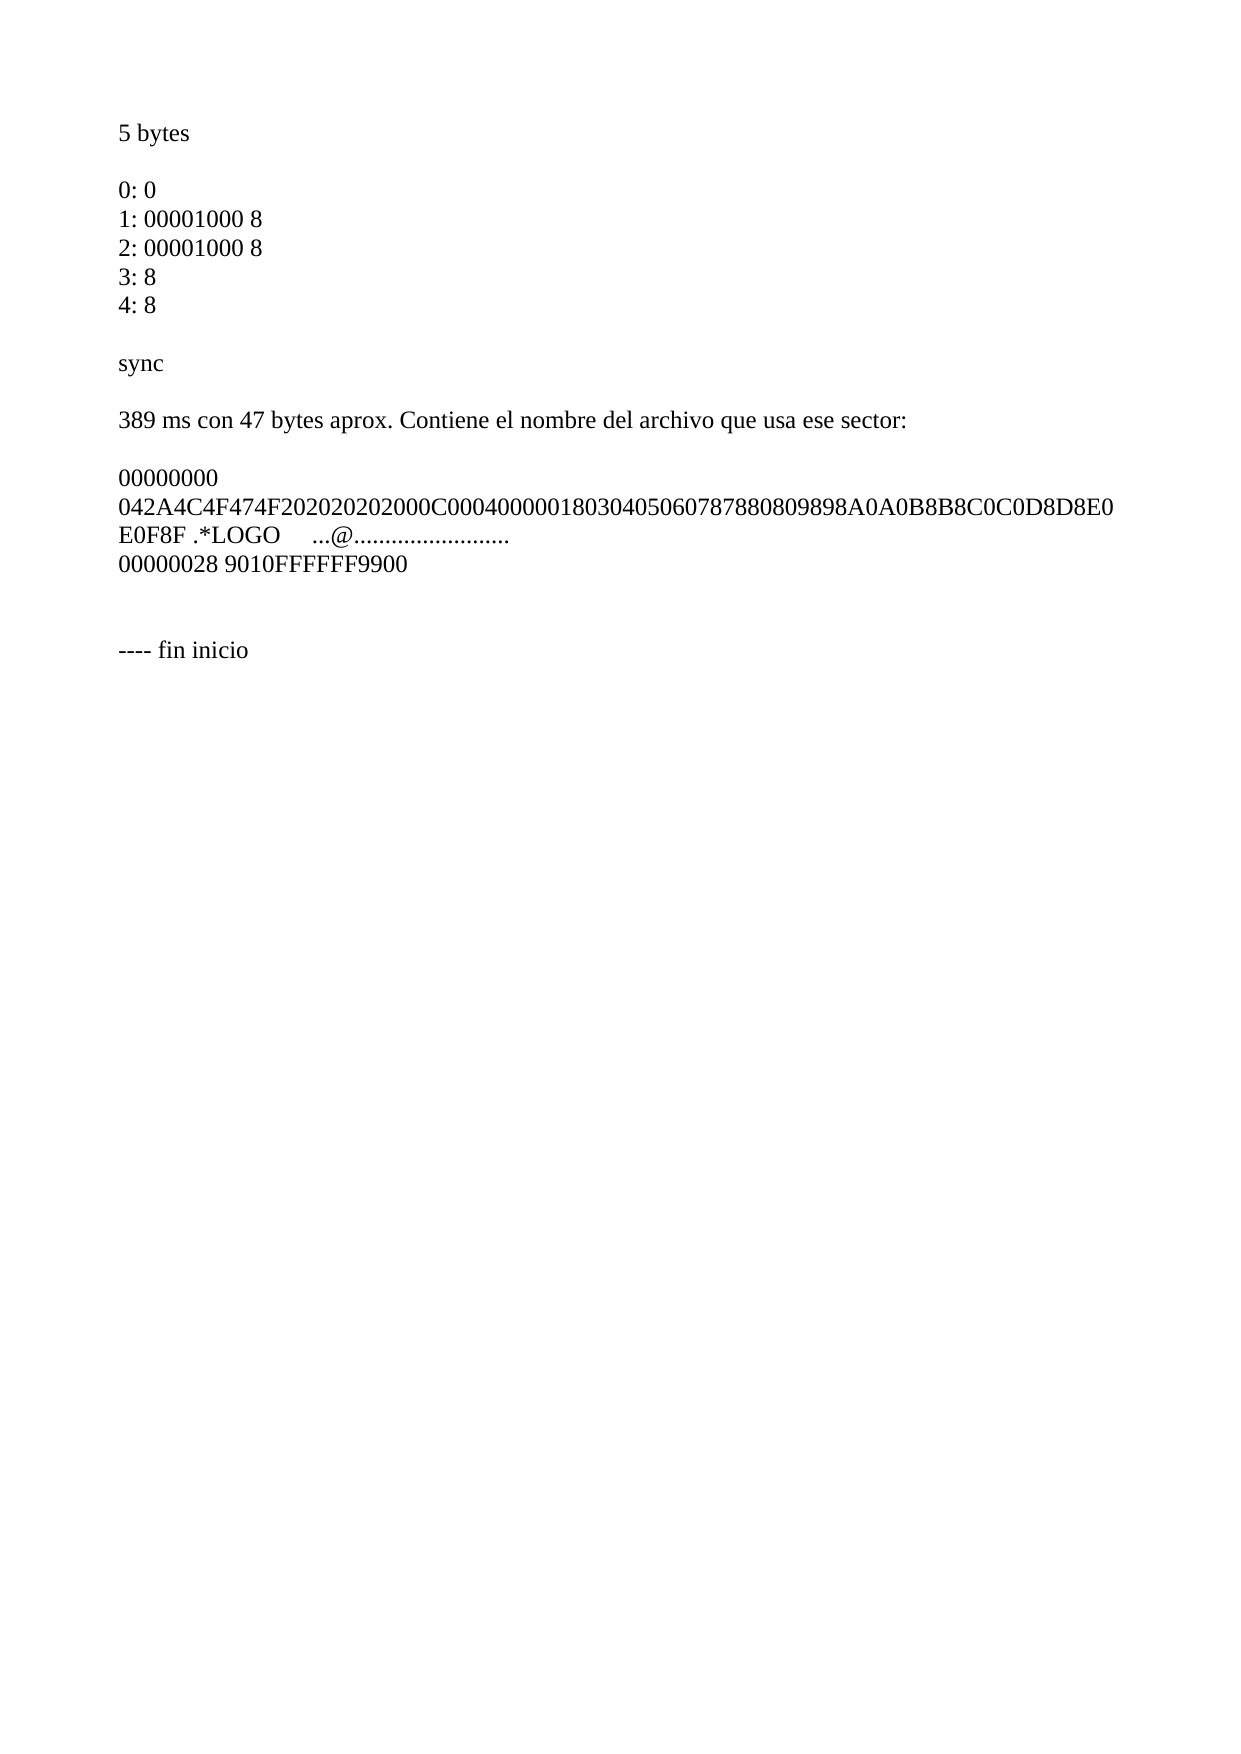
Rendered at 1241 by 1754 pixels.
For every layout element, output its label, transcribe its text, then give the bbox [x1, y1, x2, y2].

text 4: 8 [118, 291, 1122, 319]
text 1: 00001000 8 [118, 204, 1122, 233]
text 00000000 042A4C4F474F202020202000C00040000018030405060787880809898A0A0B8B8C0C0D8D8E0E0F8F .*LOGO ...@......................... [118, 463, 1122, 549]
text 5 bytes [118, 118, 1122, 147]
text ---- fin inicio [118, 636, 1122, 664]
text 00000028 9010FFFFFF9900 [118, 549, 1122, 578]
text 3: 8 [118, 262, 1122, 291]
text 2: 00001000 8 [118, 233, 1122, 262]
text 389 ms con 47 bytes aprox. Contiene el nombre del archivo que usa ese sector: [118, 406, 1122, 434]
text sync [118, 348, 1122, 377]
text 0: 0 [118, 176, 1122, 204]
